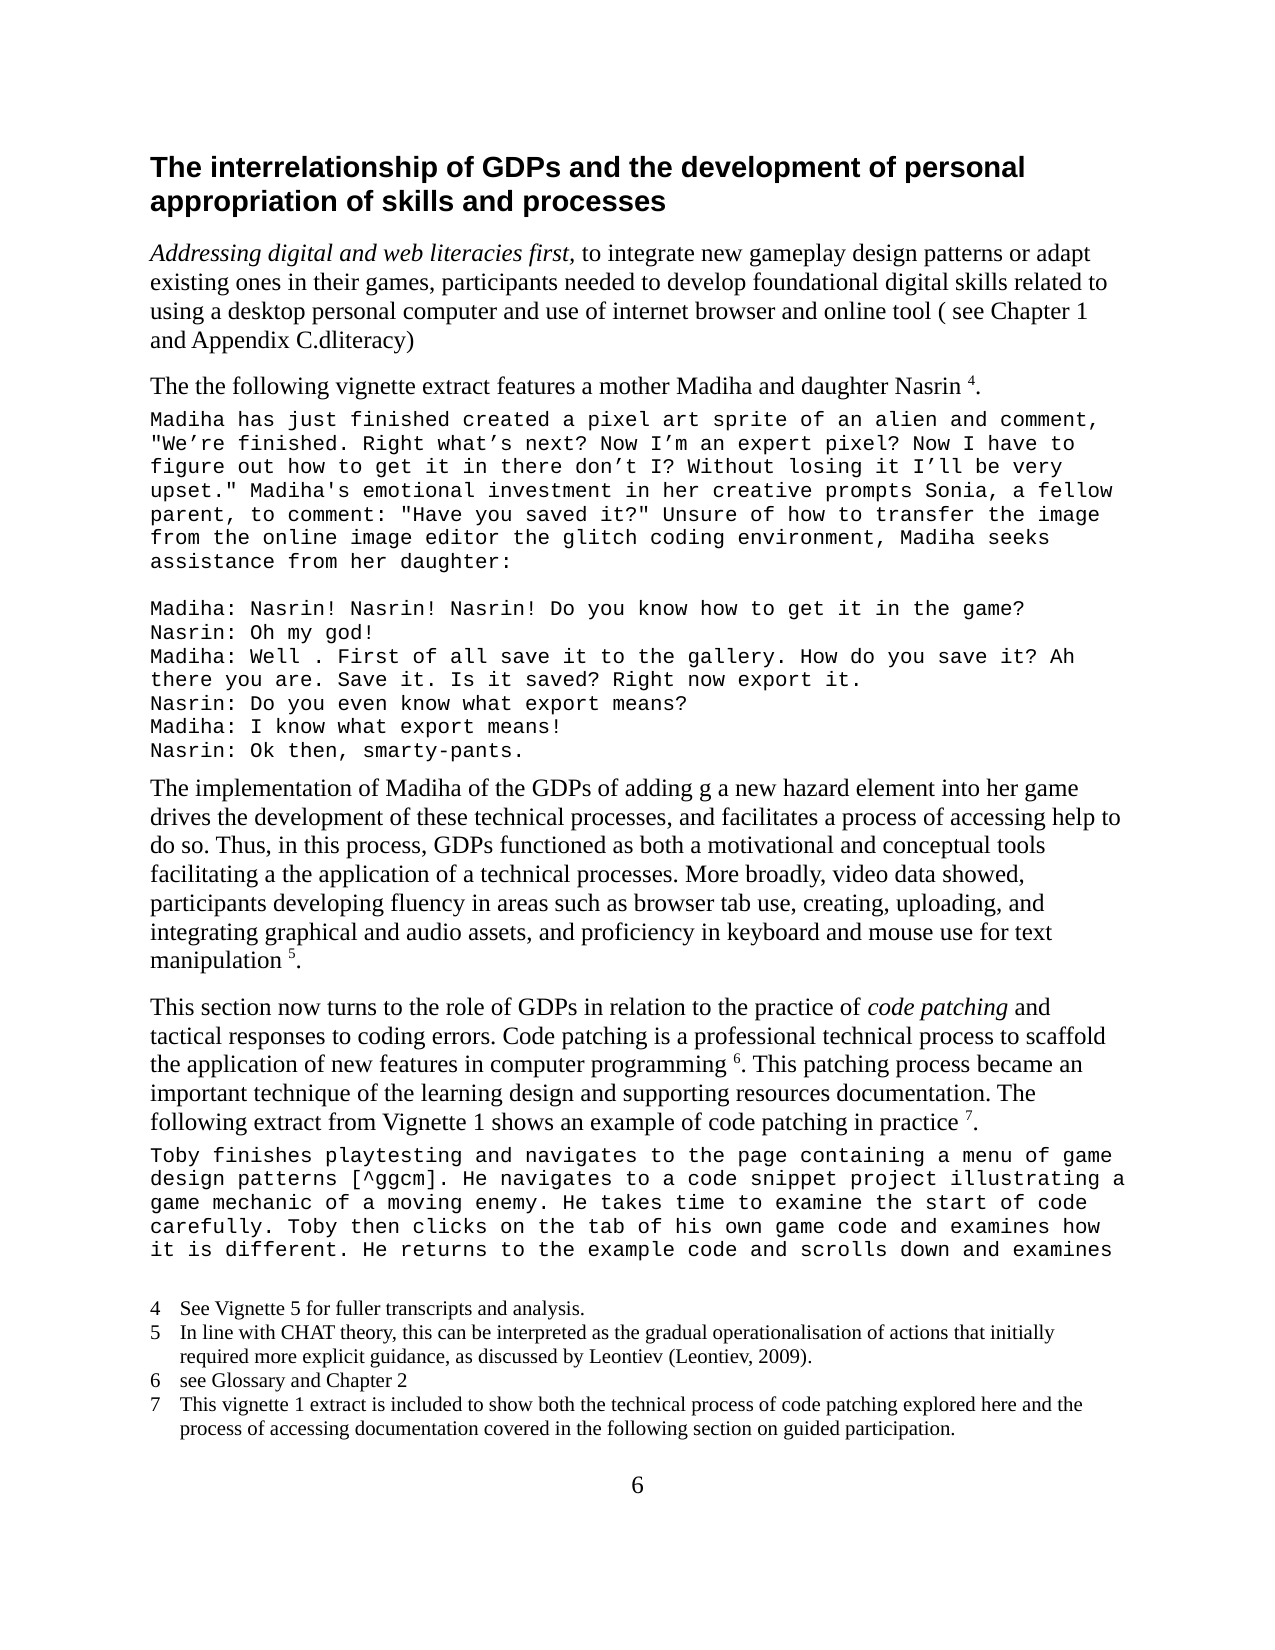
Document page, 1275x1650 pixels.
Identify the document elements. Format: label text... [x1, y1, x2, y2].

text see Glossary and Chapter 2 [150, 1368, 1125, 1392]
text In line with CHAT theory, this can be interpreted as the gradual operationalisation of actions that initially required more explicit guidance, as discussed by Leontiev (Leontiev, 2009). [150, 1320, 1125, 1368]
text Madiha: I know what export means! [150, 717, 1125, 740]
text The the following vignette extract features a mother Madiha and daughter Nasrin . [150, 371, 1125, 400]
text Madiha has just finished created a pixel art sprite of an alien and comment, "We’re finished. Right what’s next? Now I’m an expert pixel? Now I have to figure out how to get it in there don’t I? Without losing it I’ll be very upset." Madiha's emotional investment in her creative prompts Sonia, a fellow parent, to comment: "Have you saved it?" Unsure of how to transfer the image from the online image editor the glitch coding environment, Madiha seeks assistance from her daughter: [150, 409, 1125, 575]
text Nasrin: Do you even know what export means? [150, 693, 1125, 717]
text Addressing digital and web literacies first, to integrate new gameplay design patterns or adapt existing ones in their games, participants needed to develop foundational digital skills related to using a desktop personal computer and use of internet browser and online tool ( see Chapter 1 and Appendix C.dliteracy) [150, 238, 1125, 353]
text This vignette 1 extract is included to show both the technical process of code patching explored here and the process of accessing documentation covered in the following section on guided participation. [150, 1392, 1125, 1440]
text Nasrin: Oh my god! [150, 622, 1125, 646]
text Toby finishes playtesting and navigates to the page containing a menu of game design patterns [^ggcm]. He navigates to a code snippet project illustrating a game mechanic of a moving enemy. He takes time to examine the start of code carefully. Toby then clicks on the tab of his own game code and examines how it is different. He returns to the example code and scrolls down and examines [150, 1145, 1125, 1263]
text The implementation of Madiha of the GDPs of adding g a new hazard element into her game drives the development of these technical processes, and facilitates a process of accessing help to do so. Thus, in this process, GDPs functioned as both a motivational and conceptual tools facilitating a the application of a technical processes. More broadly, video data showed, participants developing fluency in areas such as browser tab use, creating, uploading, and integrating graphical and audio assets, and proficiency in keyboard and mouse use for text manipulation . [150, 773, 1125, 974]
subtitle The interrelationship of GDPs and the development of personal appropriation of skills and processes [150, 150, 1125, 217]
text Madiha: Nasrin! Nasrin! Nasrin! Do you know how to get it in the game? [150, 598, 1125, 622]
text This section now turns to the role of GDPs in relation to the practice of code patching and tactical responses to coding errors. Code patching is a professional technical process to scaffold the application of new features in computer programming . This patching process became an important technique of the learning design and supporting resources documentation. The following extract from Vignette 1 shows an example of code patching in practice . [150, 992, 1125, 1136]
text Nasrin: Ok then, smarty-pants. [150, 740, 1125, 764]
text Madiha: Well . First of all save it to the gallery. How do you save it? Ah there you are. Save it. Is it saved? Right now export it. [150, 646, 1125, 693]
text See Vignette 5 for fuller transcripts and analysis. [150, 1296, 1125, 1320]
